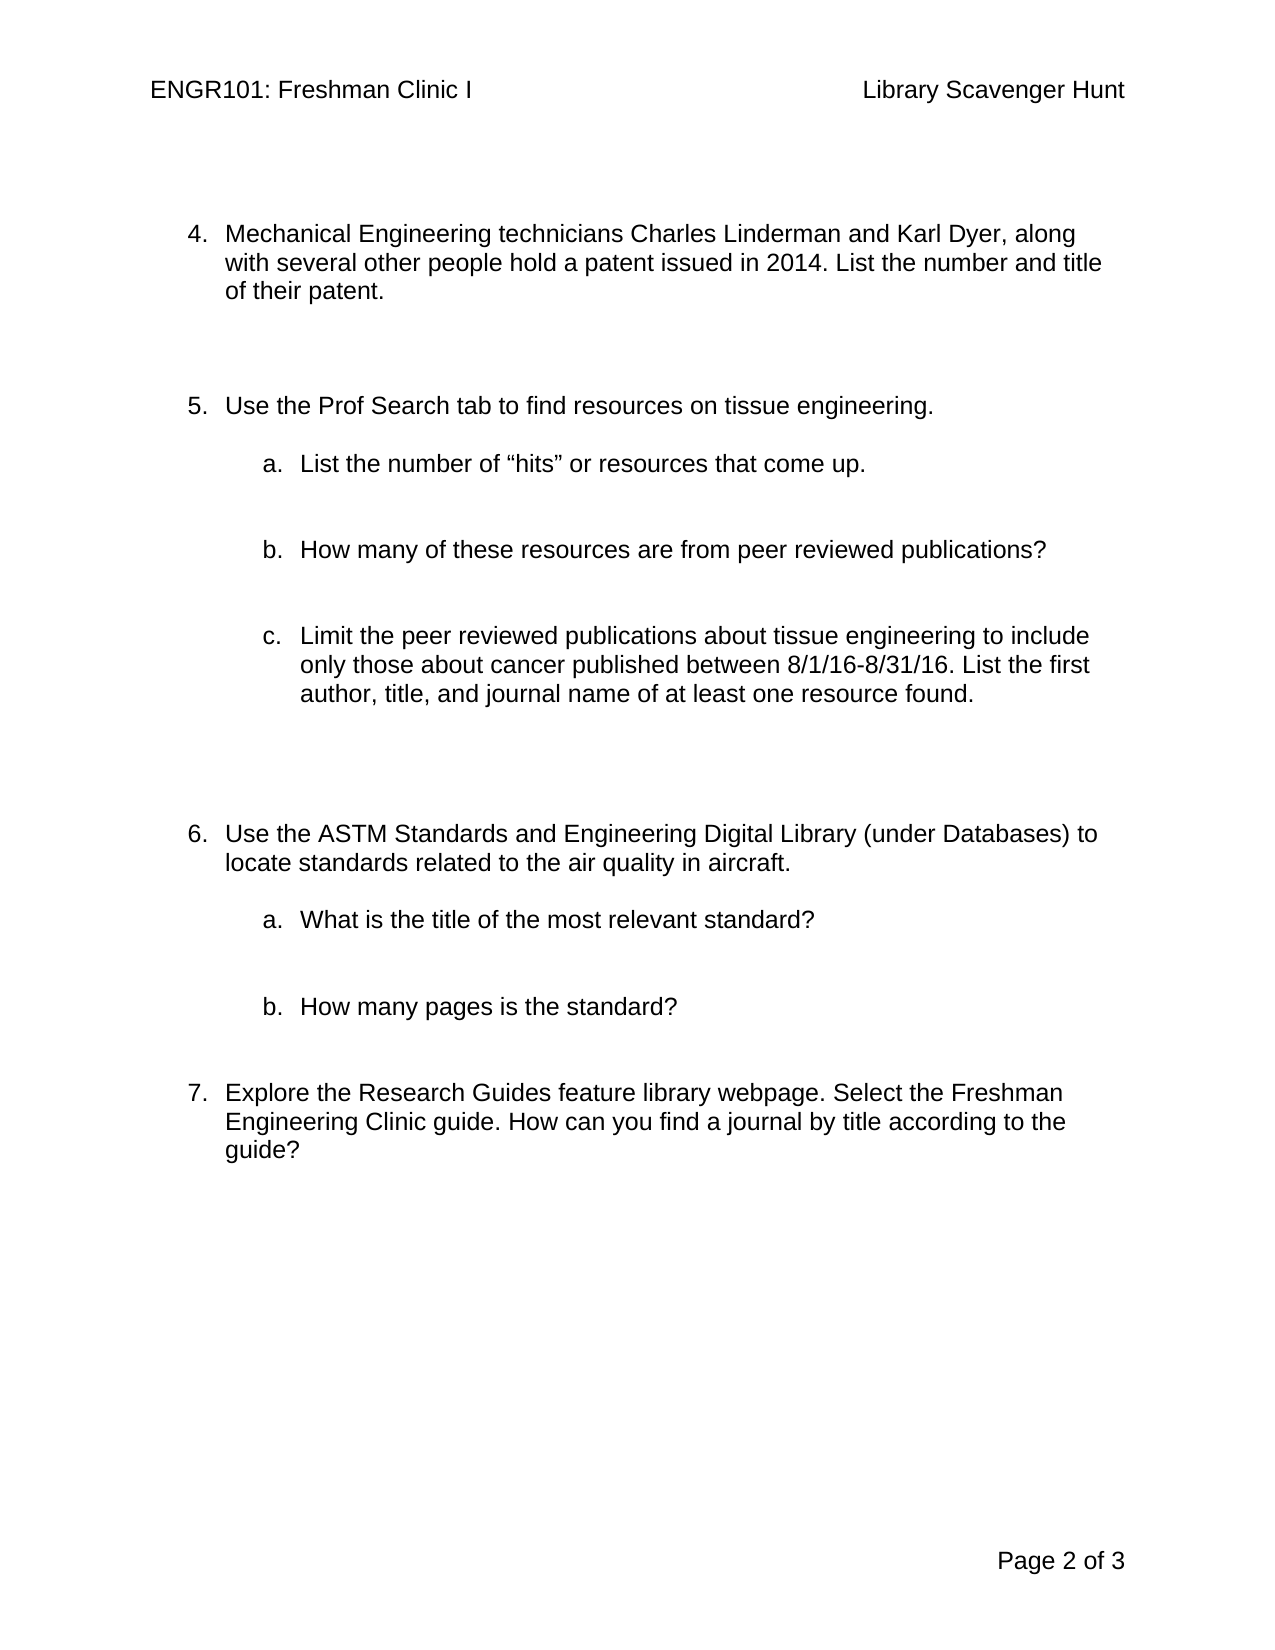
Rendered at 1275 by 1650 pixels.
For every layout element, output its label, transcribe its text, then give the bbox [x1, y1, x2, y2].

list How many of these resources are from peer reviewed publications? [262, 535, 1125, 564]
list Mechanical Engineering technicians Charles Linderman and Karl Dyer, along with several other people hold a patent issued in 2014. List the number and title of their patent. [187, 219, 1125, 305]
list Use the ASTM Standards and Engineering Digital Library (under Databases) to locate standards related to the air quality in aircraft. [187, 819, 1125, 877]
list Use the Prof Search tab to find resources on tissue engineering. [187, 391, 1125, 420]
list What is the title of the most relevant standard? [262, 906, 1125, 934]
list Explore the Research Guides feature library webpage. Select the Freshman Engineering Clinic guide. How can you find a journal by title according to the guide? [187, 1078, 1125, 1164]
list Limit the peer reviewed publications about tissue engineering to include only those about cancer published between 8/1/16-8/31/16. List the first author, title, and journal name of at least one resource found. [262, 621, 1125, 707]
list How many pages is the standard? [262, 992, 1125, 1021]
list List the number of “hits” or resources that come up. [262, 449, 1125, 477]
